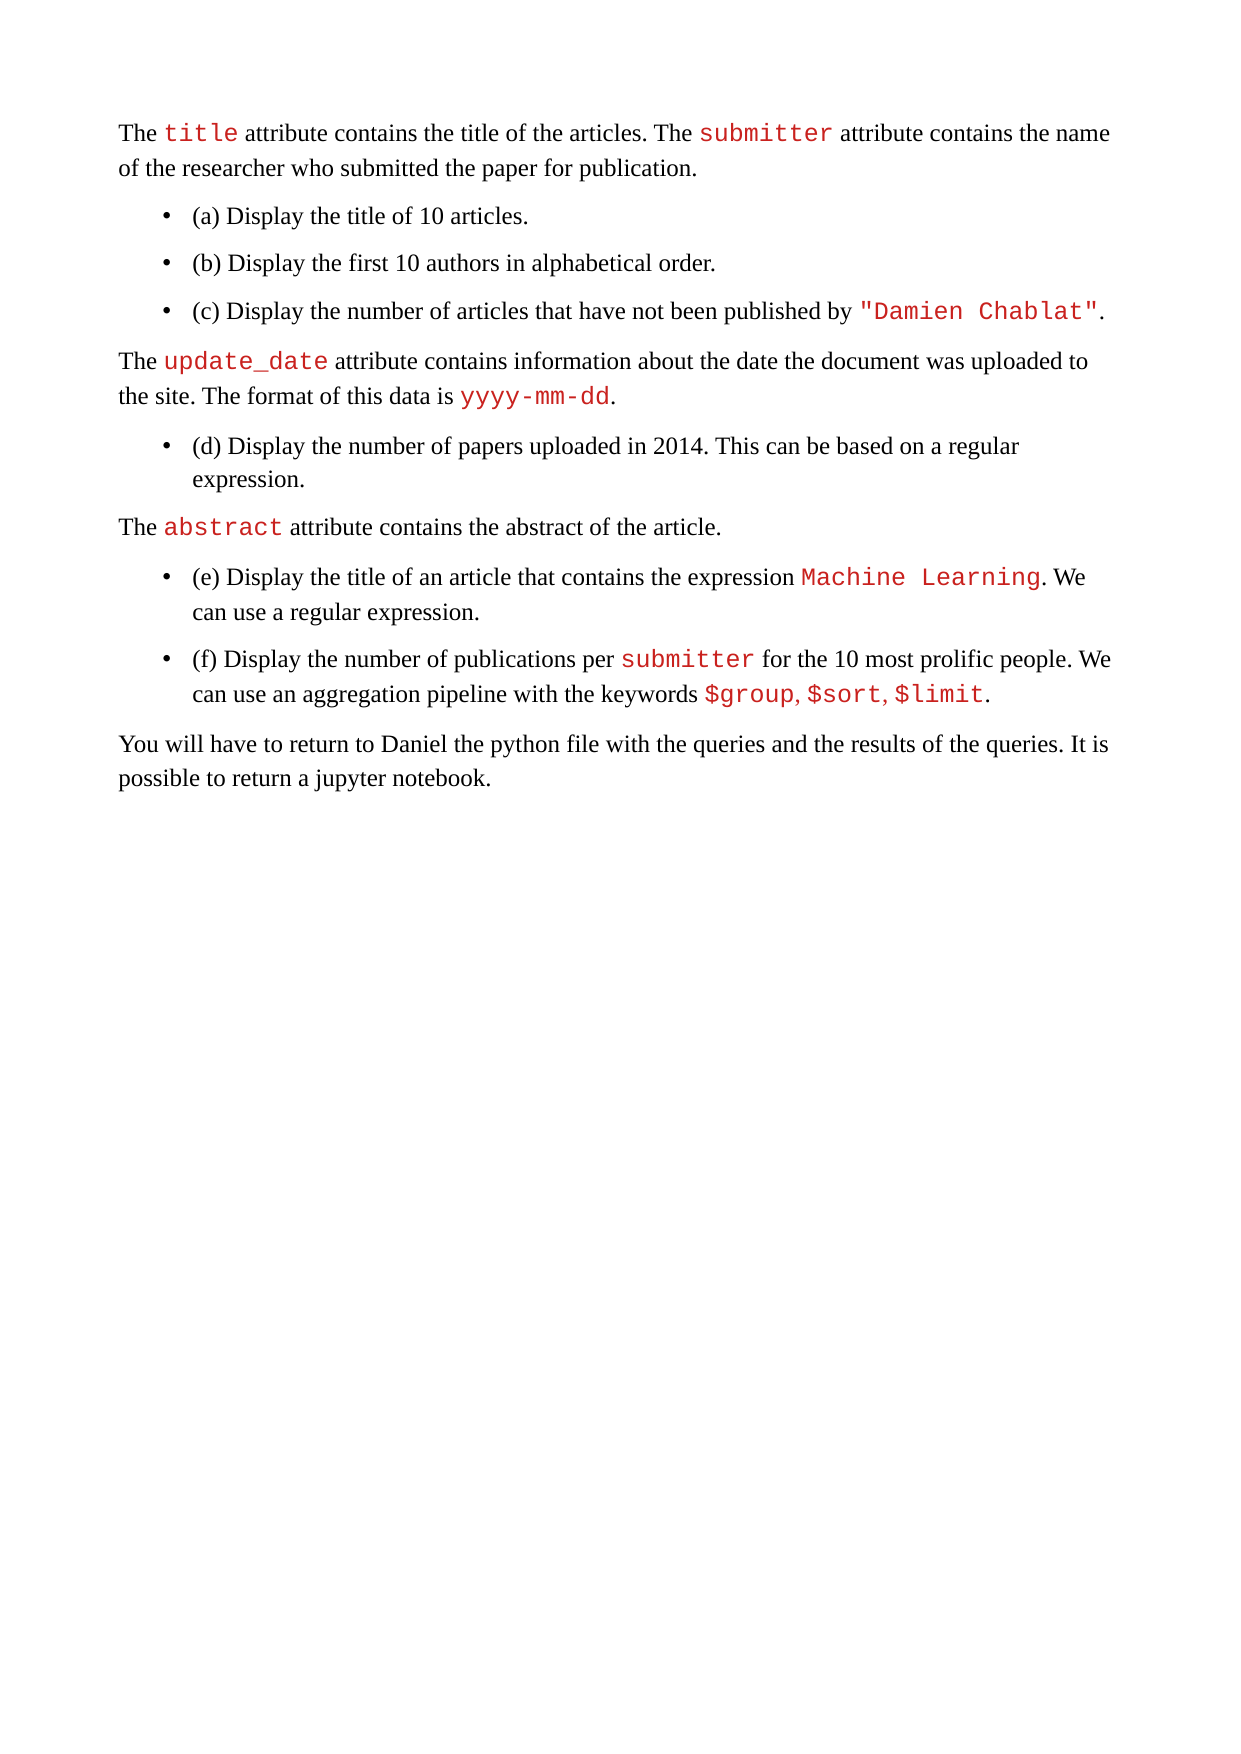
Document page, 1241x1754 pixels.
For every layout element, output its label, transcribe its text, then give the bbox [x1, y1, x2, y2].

list (f) Display the number of publications per submitter for the 10 most prolific people. We can use an aggregation pipeline with the keywords $group, $sort, $limit. [162, 644, 1122, 710]
list (a) Display the title of 10 articles. [162, 201, 1122, 229]
list (c) Display the number of articles that have not been published by "Damien Chablat". [162, 296, 1122, 327]
list (d) Display the number of papers uploaded in 2014. This can be based on a regular expression. [162, 431, 1122, 493]
list (b) Display the first 10 authors in alphabetical order. [162, 248, 1122, 277]
text The update_date attribute contains information about the date the document was uploaded to the site. The format of this data is yyyy-mm-dd. [118, 346, 1122, 412]
text You will have to return to Daniel the python file with the queries and the results of the queries. It is possible to return a jupyter notebook. [118, 729, 1122, 791]
text The title attribute contains the title of the articles. The submitter attribute contains the name of the researcher who submitted the paper for publication. [118, 118, 1122, 182]
text The abstract attribute contains the abstract of the article. [118, 512, 1122, 543]
list (e) Display the title of an article that contains the expression Machine Learning. We can use a regular expression. [162, 562, 1122, 626]
